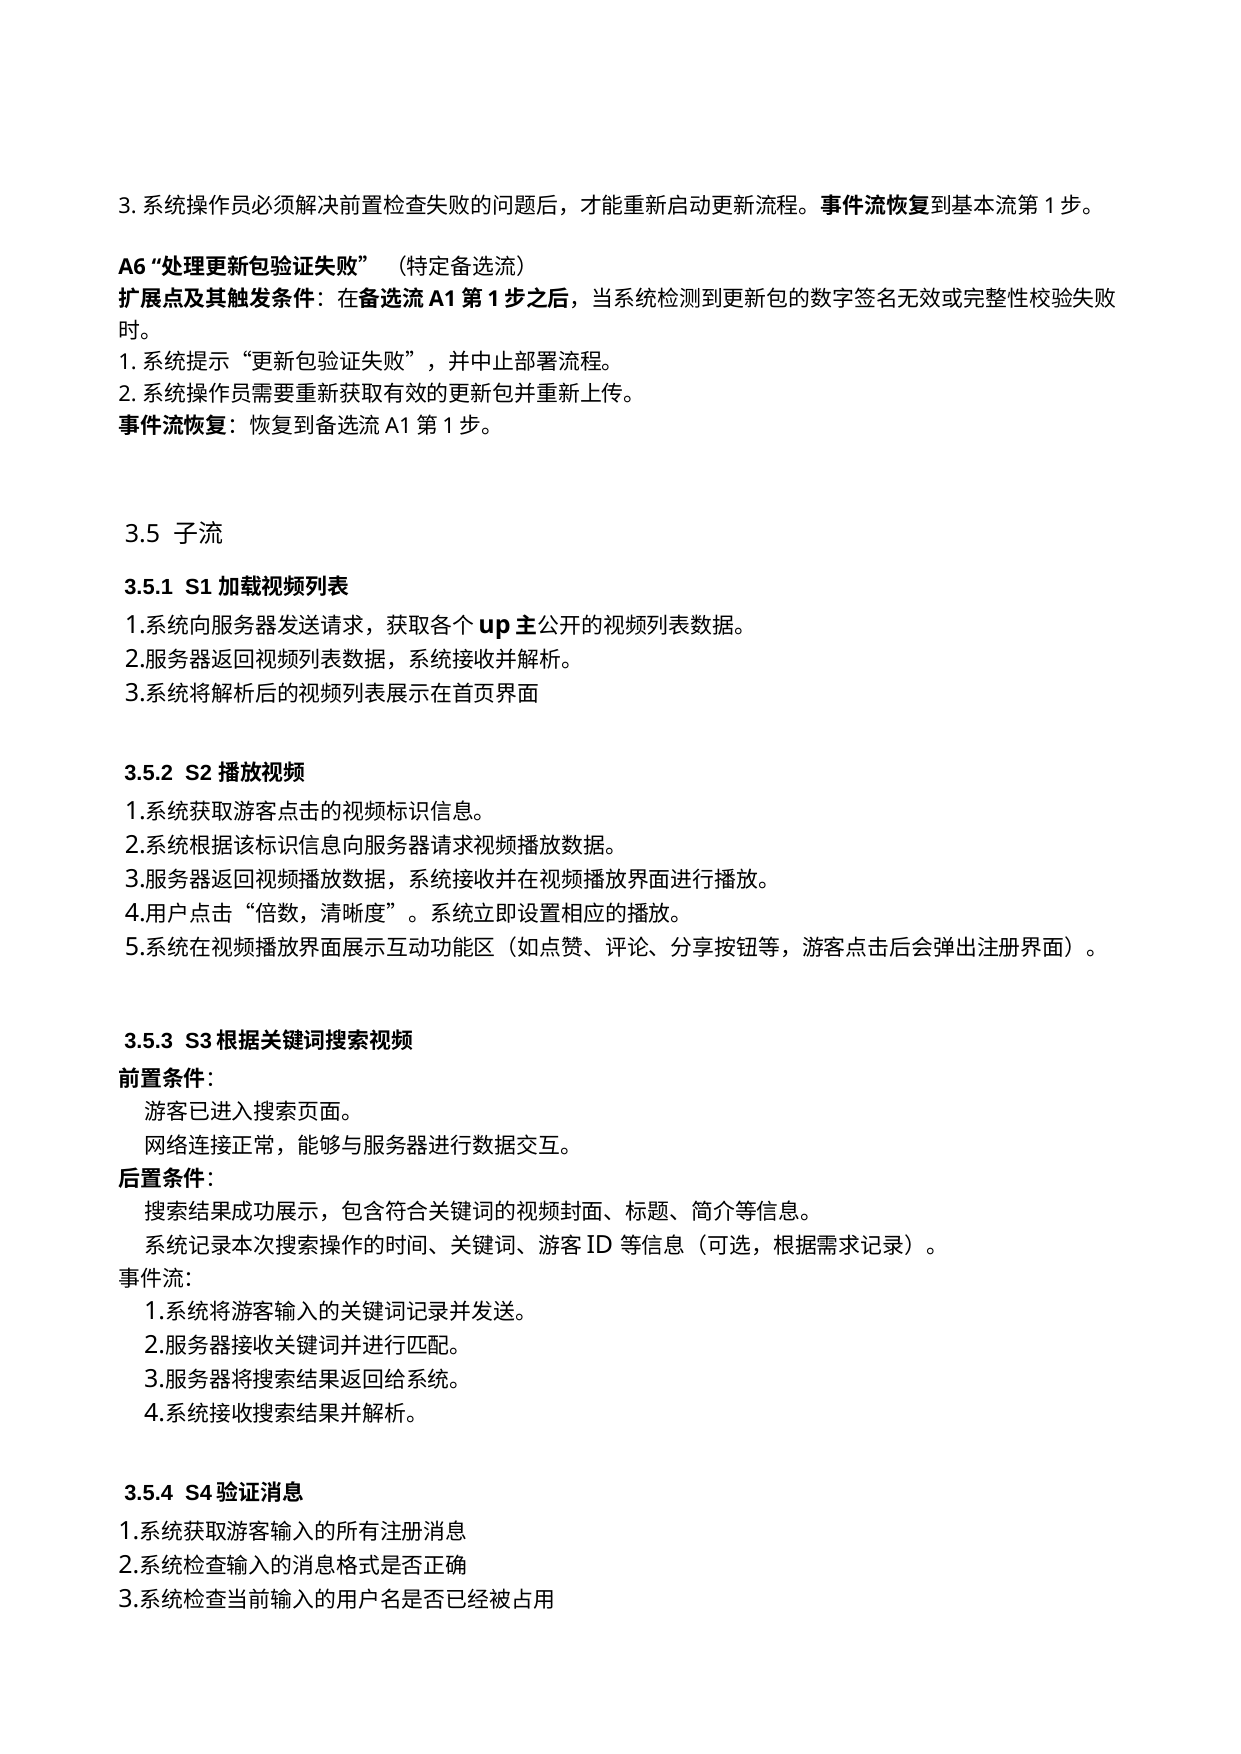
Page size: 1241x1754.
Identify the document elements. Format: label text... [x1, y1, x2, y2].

text 3. 系统操作员必须解决前置检查失败的问题后，才能重新启动更新流程。事件流恢复到基本流第1步。 [118, 188, 1122, 219]
text 4.用户点击“倍数，清晰度”。系统立即设置相应的播放。 [118, 895, 1122, 929]
text 3.系统将解析后的视频列表展示在首页界面 [118, 675, 1122, 709]
subtitle S1 加载视频列表 [118, 569, 1122, 600]
text 前置条件： [118, 1061, 1122, 1093]
text 2.系统检查输入的消息格式是否正确 [118, 1546, 1122, 1581]
text 1.系统将游客输入的关键词记录并发送。 [118, 1292, 1122, 1326]
subtitle S2 播放视频 [118, 754, 1122, 786]
text 1. 系统提示“更新包验证失败”，并中止部署流程。 [118, 344, 1122, 376]
text 事件流恢复：恢复到备选流A1第1步。 [118, 408, 1122, 440]
text 3.服务器将搜索结果返回给系统。 [118, 1361, 1122, 1394]
text 事件流： [118, 1261, 1122, 1292]
text 搜索结果成功展示，包含符合关键词的视频封面、标题、简介等信息。 [118, 1193, 1122, 1227]
text 1.系统获取游客点击的视频标识信息。 [118, 792, 1122, 827]
subtitle S4验证消息 [118, 1474, 1122, 1506]
text 5.系统在视频播放界面展示互动功能区（如点赞、评论、分享按钮等，游客点击后会弹出注册界面）。 [118, 929, 1122, 963]
text 网络连接正常，能够与服务器进行数据交互。 [118, 1127, 1122, 1161]
text 4.系统接收搜索结果并解析。 [118, 1394, 1122, 1429]
text 后置条件： [118, 1161, 1122, 1193]
text 游客已进入搜索页面。 [118, 1093, 1122, 1127]
text 2.系统根据该标识信息向服务器请求视频播放数据。 [118, 827, 1122, 861]
text 系统记录本次搜索操作的时间、关键词、游客 ID 等信息（可选，根据需求记录）。 [118, 1227, 1122, 1261]
text 1.系统向服务器发送请求，获取各个up主公开的视频列表数据。 [118, 607, 1122, 641]
subtitle 子流 [118, 513, 1122, 550]
text 3.服务器返回视频播放数据，系统接收并在视频播放界面进行播放。 [118, 861, 1122, 895]
text 2.服务器接收关键词并进行匹配。 [118, 1326, 1122, 1361]
text 3.系统检查当前输入的用户名是否已经被占用 [118, 1581, 1122, 1614]
text 扩展点及其触发条件：在备选流A1第1步之后，当系统检测到更新包的数字签名无效或完整性校验失败时。 [118, 281, 1122, 344]
text 2.服务器返回视频列表数据，系统接收并解析。 [118, 641, 1122, 675]
text 1.系统获取游客输入的所有注册消息 [118, 1512, 1122, 1546]
subtitle S3根据关键词搜索视频 [118, 1023, 1122, 1055]
text A6 “处理更新包验证失败” （特定备选流） [118, 249, 1122, 281]
text 2. 系统操作员需要重新获取有效的更新包并重新上传。 [118, 376, 1122, 408]
